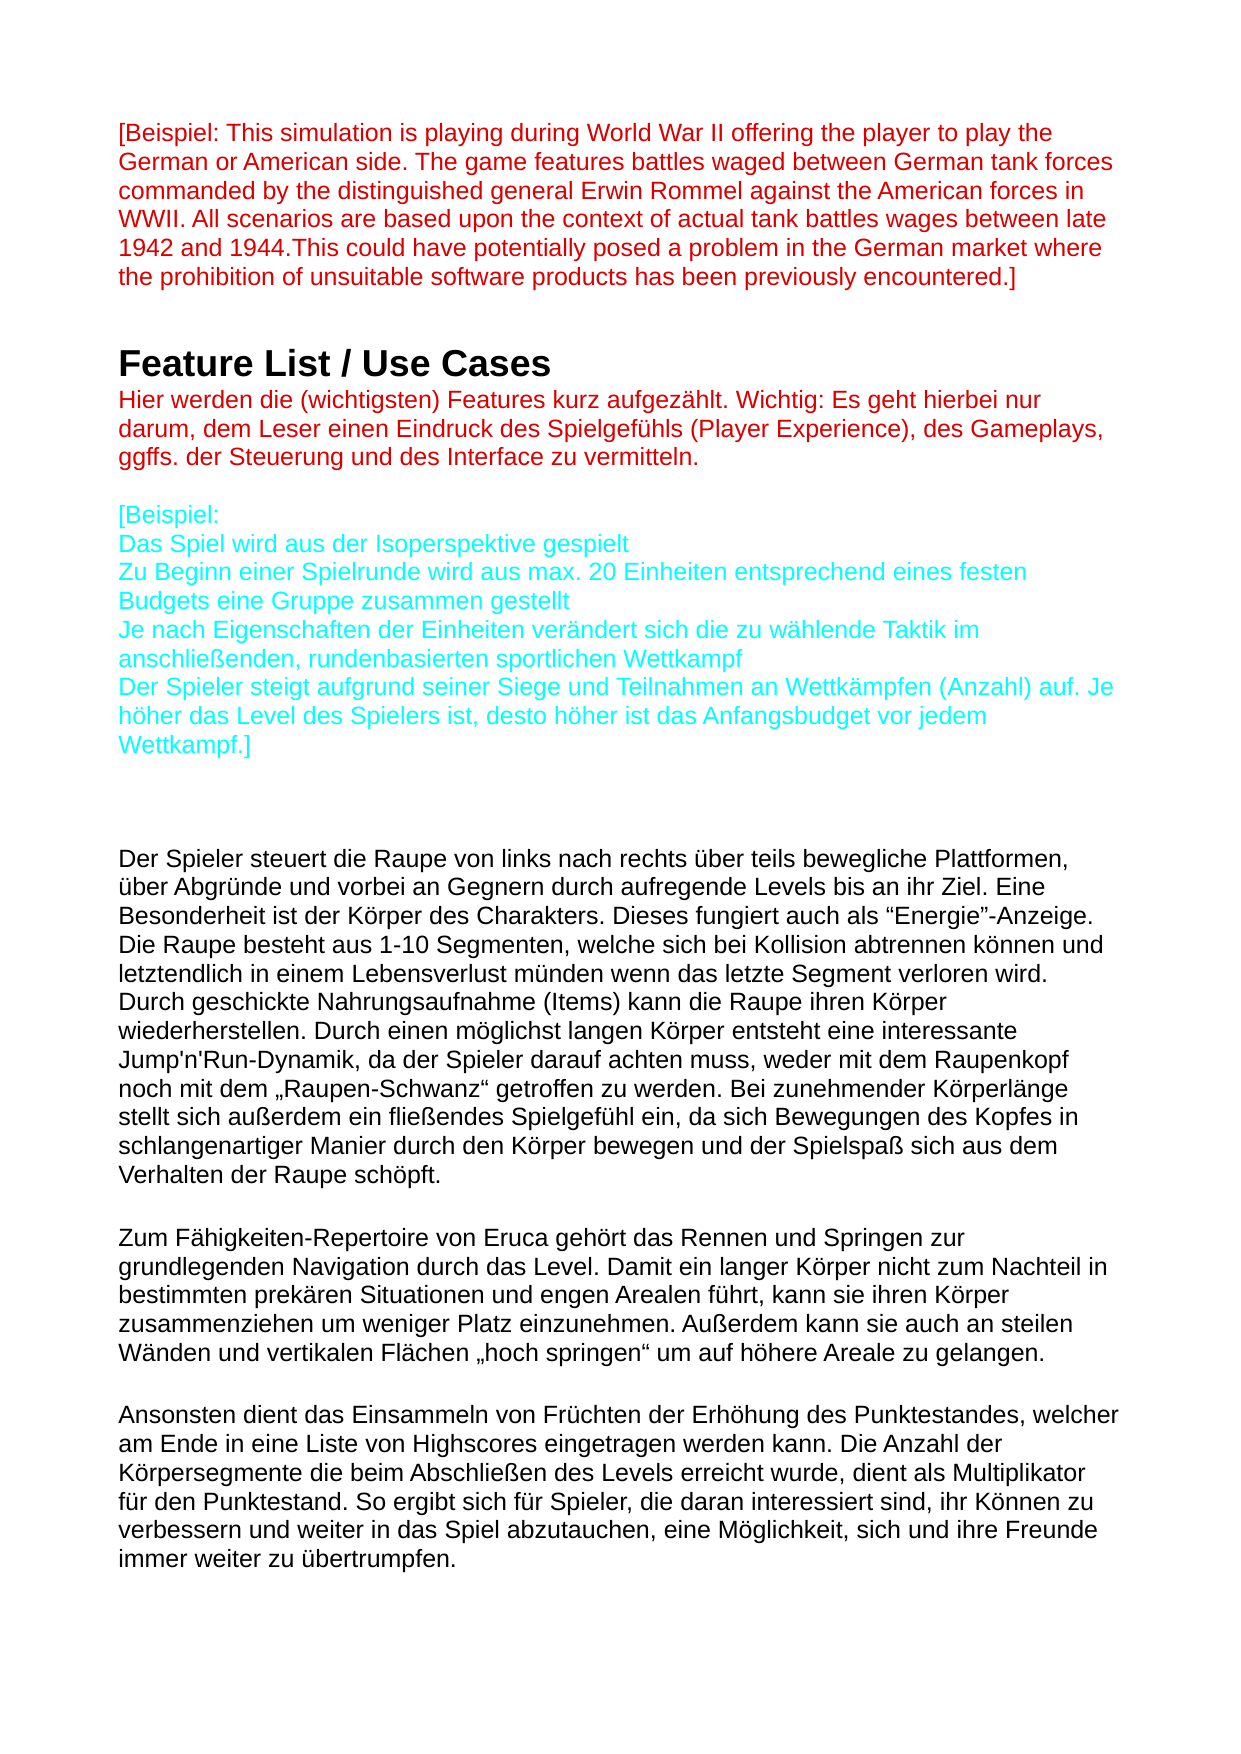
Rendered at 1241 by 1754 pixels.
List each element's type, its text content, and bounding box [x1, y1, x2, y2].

text Feature List / Use Cases [118, 342, 1122, 385]
text [Beispiel: [118, 500, 1122, 528]
text Hier werden die (wichtigsten) Features kurz aufgezählt. Wichtig: Es geht hierbei nur darum, dem Leser einen Eindruck des Spielgefühls (Player Experience), des Gameplays, ggffs. der Steuerung und des Interface zu vermitteln. [118, 385, 1122, 471]
text Durch geschickte Nahrungsaufnahme (Items) kann die Raupe ihren Körper wiederherstellen. Durch einen möglichst langen Körper entsteht eine interessante Jump'n'Run-Dynamik, da der Spieler darauf achten muss, weder mit dem Raupenkopf noch mit dem „Raupen-Schwanz“ getroffen zu werden. Bei zunehmender Körperlänge stellt sich außerdem ein fließendes Spielgefühl ein, da sich Bewegungen des Kopfes in schlangenartiger Manier durch den Körper bewegen und der Spielspaß sich aus dem Verhalten der Raupe schöpft. [118, 987, 1122, 1189]
text Zum Fähigkeiten-Repertoire von Eruca gehört das Rennen und Springen zur grundlegenden Navigation durch das Level. Damit ein langer Körper nicht zum Nachteil in bestimmten prekären Situationen und engen Arealen führt, kann sie ihren Körper zusammenziehen um weniger Platz einzunehmen. Außerdem kann sie auch an steilen Wänden und vertikalen Flächen „hoch springen“ um auf höhere Areale zu gelangen. [118, 1223, 1122, 1366]
text Das Spiel wird aus der Isoperspektive gespielt [118, 528, 1122, 557]
text Ansonsten dient das Einsammeln von Früchten der Erhöhung des Punktestandes, welcher am Ende in eine Liste von Highscores eingetragen werden kann. Die Anzahl der Körpersegmente die beim Abschließen des Levels erreicht wurde, dient als Multiplikator für den Punktestand. So ergibt sich für Spieler, die daran interessiert sind, ihr Können zu verbessern und weiter in das Spiel abzutauchen, eine Möglichkeit, sich und ihre Freunde immer weiter zu übertrumpfen. [118, 1401, 1122, 1573]
text Zu Beginn einer Spielrunde wird aus max. 20 Einheiten entsprechend eines festen Budgets eine Gruppe zusammen gestellt [118, 557, 1122, 615]
text [Beispiel: This simulation is playing during World War II offering the player to play the German or American side. The game features battles waged between German tank forces commanded by the distinguished general Erwin Rommel against the American forces in WWII. All scenarios are based upon the context of actual tank battles wages between late 1942 and 1944.This could have potentially posed a problem in the German market where the prohibition of unsuitable software products has been previously encountered.] [118, 118, 1122, 291]
text Je nach Eigenschaften der Einheiten verändert sich die zu wählende Taktik im anschließenden, rundenbasierten sportlichen Wettkampf [118, 615, 1122, 672]
text Der Spieler steuert die Raupe von links nach rechts über teils bewegliche Plattformen, über Abgründe und vorbei an Gegnern durch aufregende Levels bis an ihr Ziel. Eine Besonderheit ist der Körper des Charakters. Dieses fungiert auch als “Energie”-Anzeige. Die Raupe besteht aus 1-10 Segmenten, welche sich bei Kollision abtrennen können und letztendlich in einem Lebensverlust münden wenn das letzte Segment verloren wird. [118, 844, 1122, 987]
text Der Spieler steigt aufgrund seiner Siege und Teilnahmen an Wettkämpfen (Anzahl) auf. Je höher das Level des Spielers ist, desto höher ist das Anfangsbudget vor jedem Wettkampf.] [118, 672, 1122, 758]
